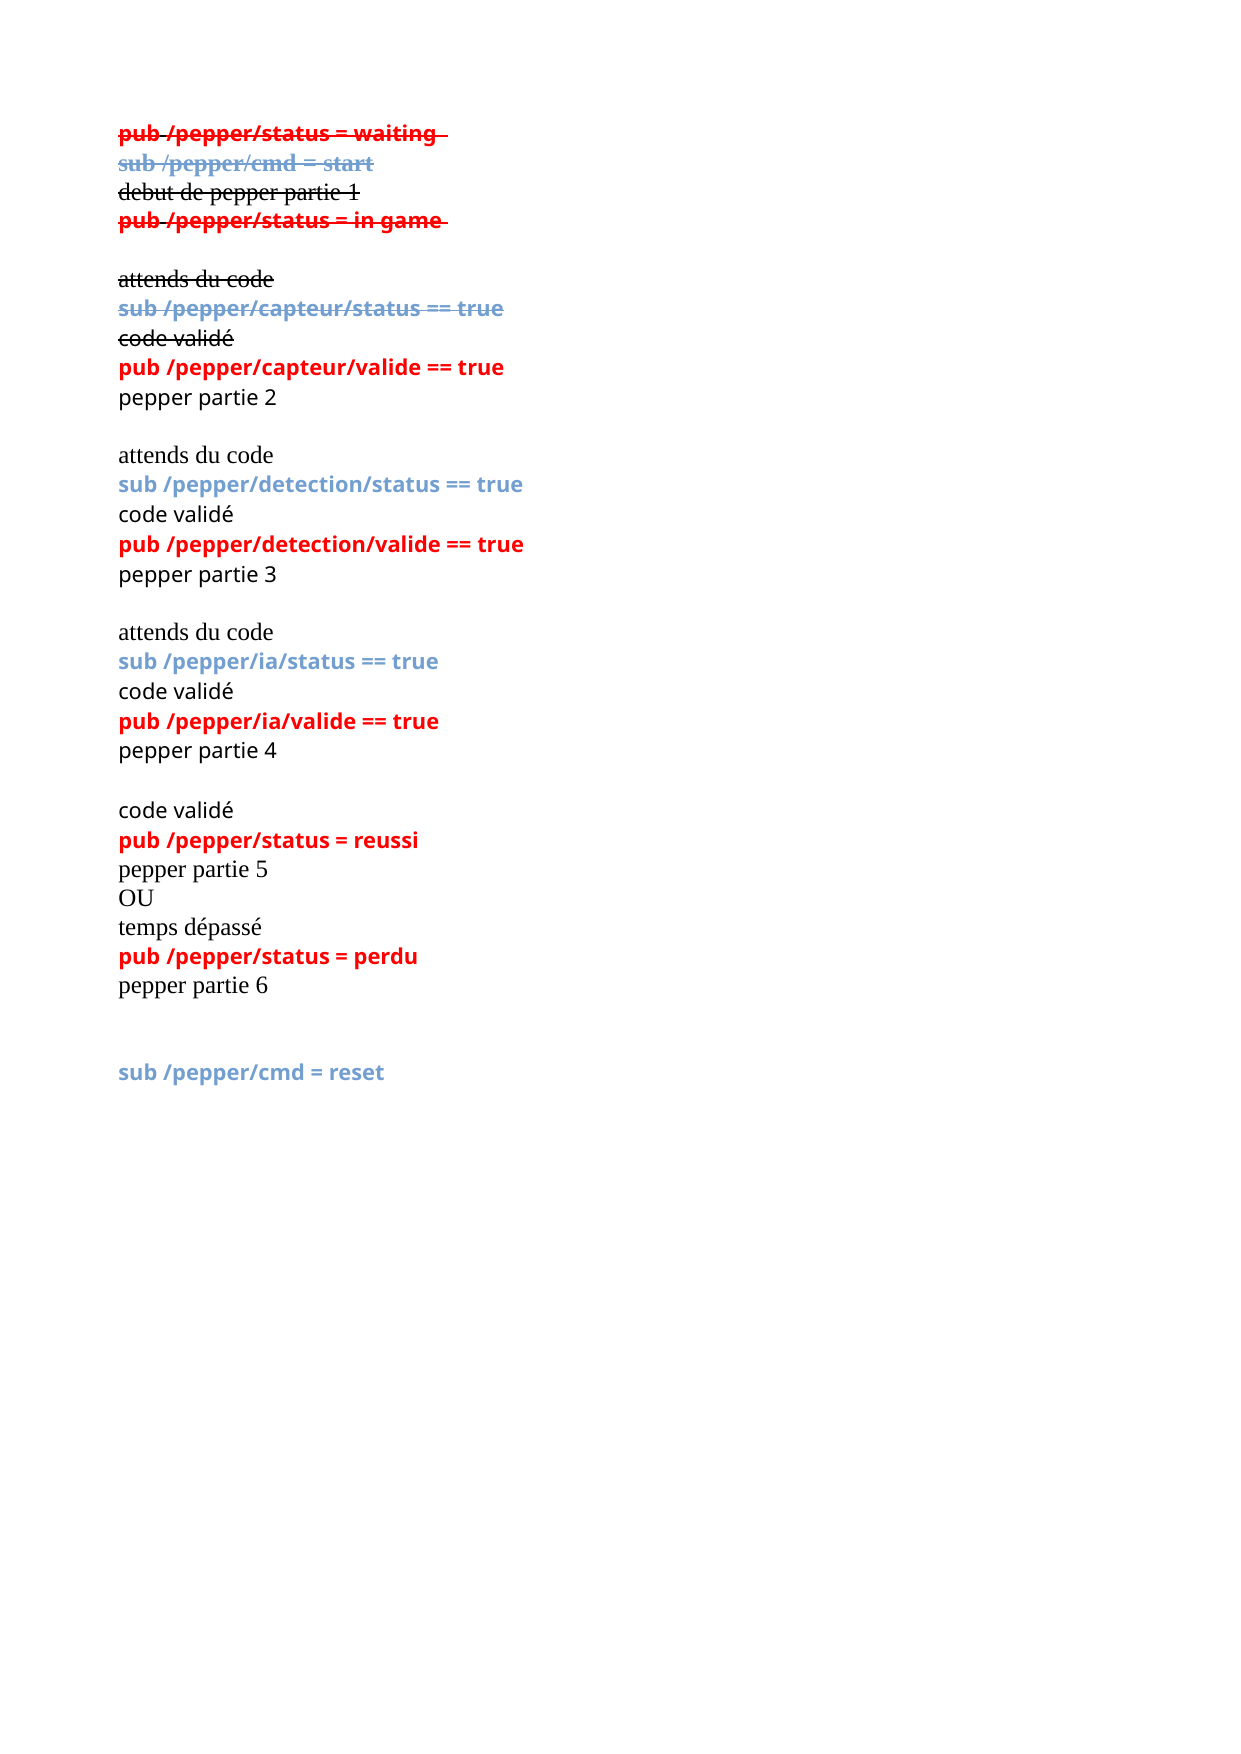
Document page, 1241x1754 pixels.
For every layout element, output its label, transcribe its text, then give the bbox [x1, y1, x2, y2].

text pub /pepper/detection/valide == true [118, 529, 1122, 559]
text sub /pepper/ia/status == true [118, 646, 1122, 676]
text pepper partie 5 [118, 854, 1122, 883]
text pub /pepper/status = waiting [118, 118, 1122, 148]
text attends du code [118, 264, 1122, 293]
text pub /pepper/ia/valide == true [118, 706, 1122, 735]
text code validé [118, 795, 1122, 825]
text debut de pepper partie 1 [118, 177, 1122, 205]
text pub /pepper/status = perdu [118, 941, 1122, 971]
text attends du code [118, 617, 1122, 646]
text temps dépassé [118, 912, 1122, 941]
text pepper partie 3 [118, 559, 1122, 588]
text attends du code [118, 441, 1122, 469]
text sub /pepper/detection/status == true [118, 469, 1122, 499]
text code validé [118, 499, 1122, 529]
text code validé [118, 676, 1122, 706]
text pub /pepper/status = reussi [118, 825, 1122, 854]
text sub /pepper/capteur/status == true [118, 293, 1122, 322]
text pepper partie 4 [118, 735, 1122, 765]
text pepper partie 2 [118, 382, 1122, 412]
text sub /pepper/cmd = start [118, 148, 1122, 177]
text sub /pepper/cmd = reset [118, 1057, 1122, 1087]
text pub /pepper/status = in game [118, 205, 1122, 235]
text OU [118, 883, 1122, 912]
text pepper partie 6 [118, 971, 1122, 999]
text code validé [118, 322, 1122, 352]
text pub /pepper/capteur/valide == true [118, 352, 1122, 382]
